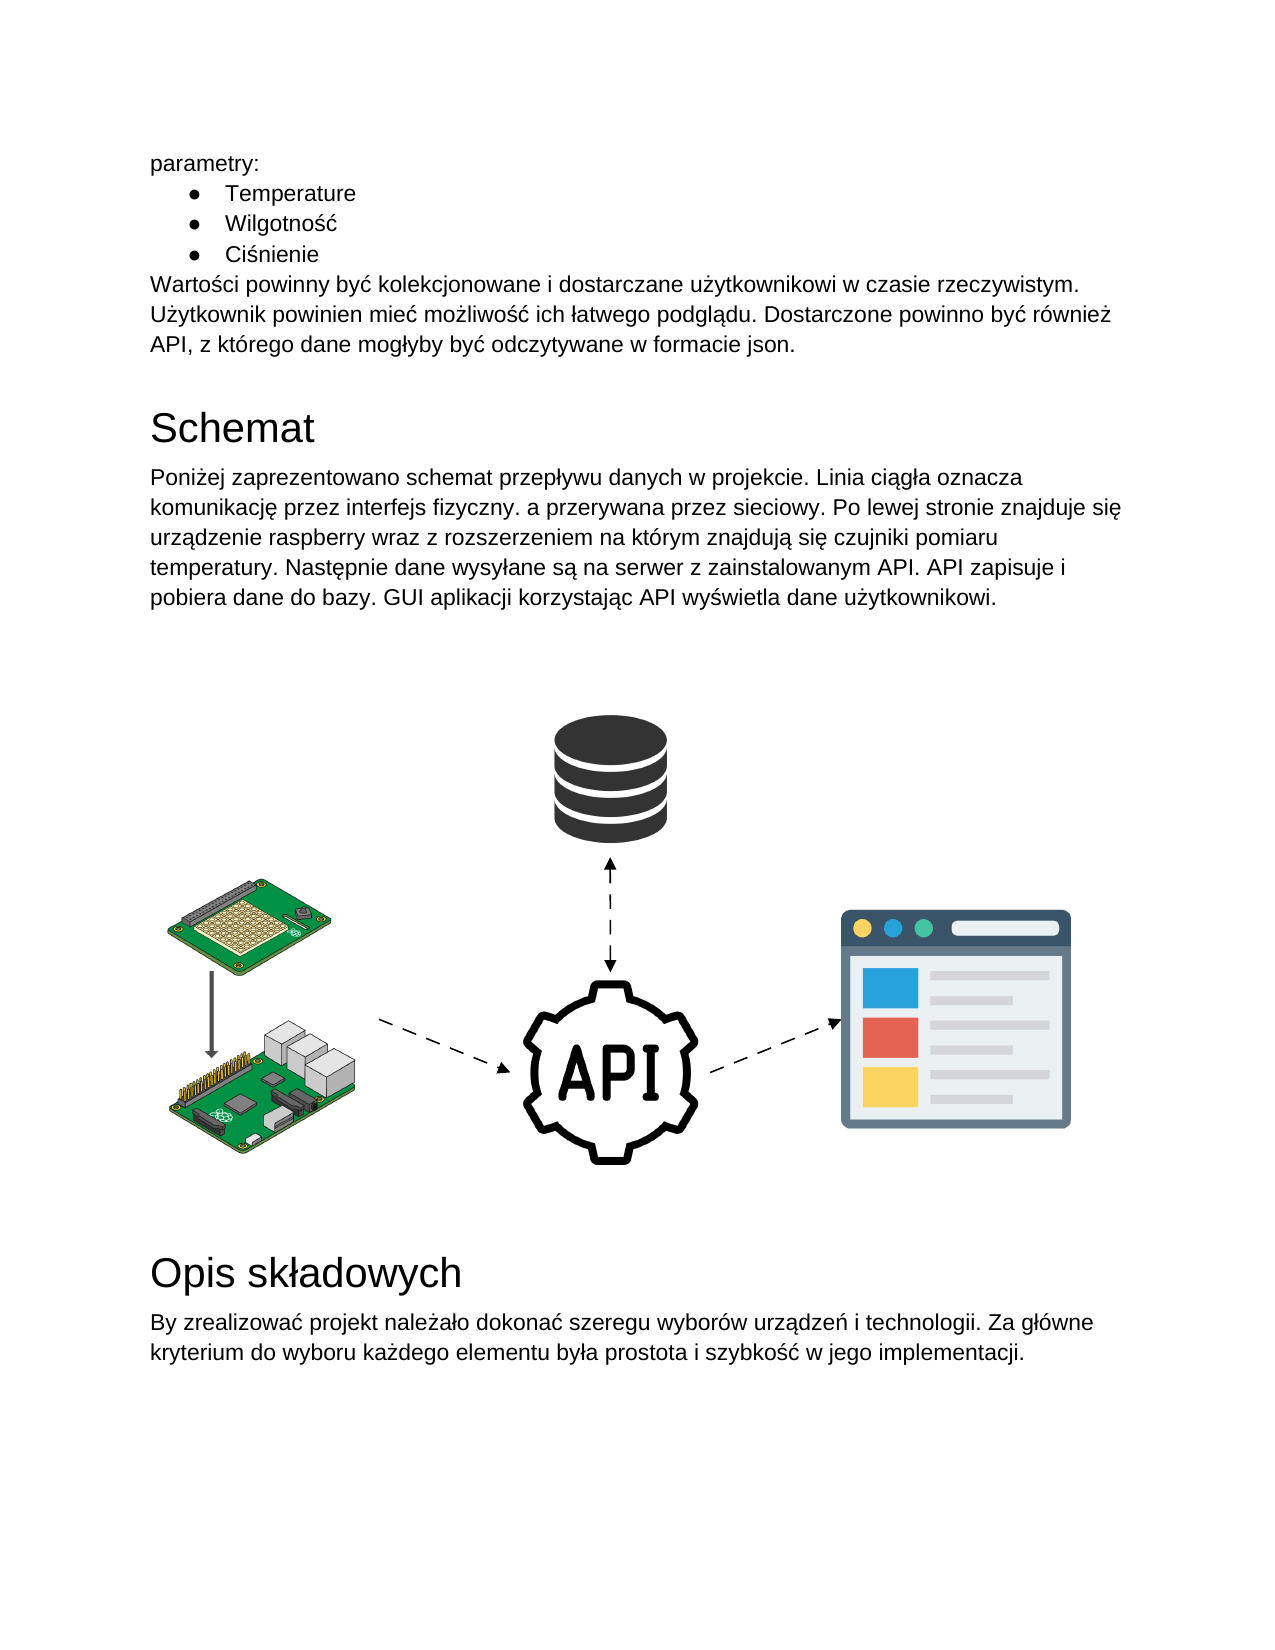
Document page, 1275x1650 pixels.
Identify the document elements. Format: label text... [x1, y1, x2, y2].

picture [841, 904, 1071, 1134]
text Poniżej zaprezentowano schemat przepływu danych w projekcie. Linia ciągła oznacza komunikację przez interfejs fizyczny. a przerywana przez sieciowy. Po lewej stronie znajduje się urządzenie raspberry wraz z rozszerzeniem na którym znajdują się czujniki pomiaru temperatury. Następnie dane wysyłane są na serwer z zainstalowanym API. API zapisuje i pobiera dane do bazy. GUI aplikacji korzystając API wyświetla dane użytkownikowi. [150, 463, 1125, 611]
subtitle Schemat [150, 403, 1125, 451]
subtitle Opis składowych [150, 1248, 1125, 1296]
picture [534, 705, 687, 858]
picture [150, 865, 379, 1173]
text By zrealizować projekt należało dokonać szeregu wyborów urządzeń i technologii. Za główne kryterium do wyboru każdego elementu była prostota i szybkość w jego implementacji. [150, 1309, 1125, 1365]
list Temperature [187, 180, 1125, 207]
picture [510, 972, 711, 1173]
text parametry: [150, 150, 1125, 176]
list Wilgotność [187, 210, 1125, 237]
list Ciśnienie [187, 241, 1125, 267]
text Wartości powinny być kolekcjonowane i dostarczane użytkownikowi w czasie rzeczywistym. Użytkownik powinien mieć możliwość ich łatwego podglądu. Dostarczone powinno być również API, z którego dane mogłyby być odczytywane w formacie json. [150, 271, 1125, 358]
